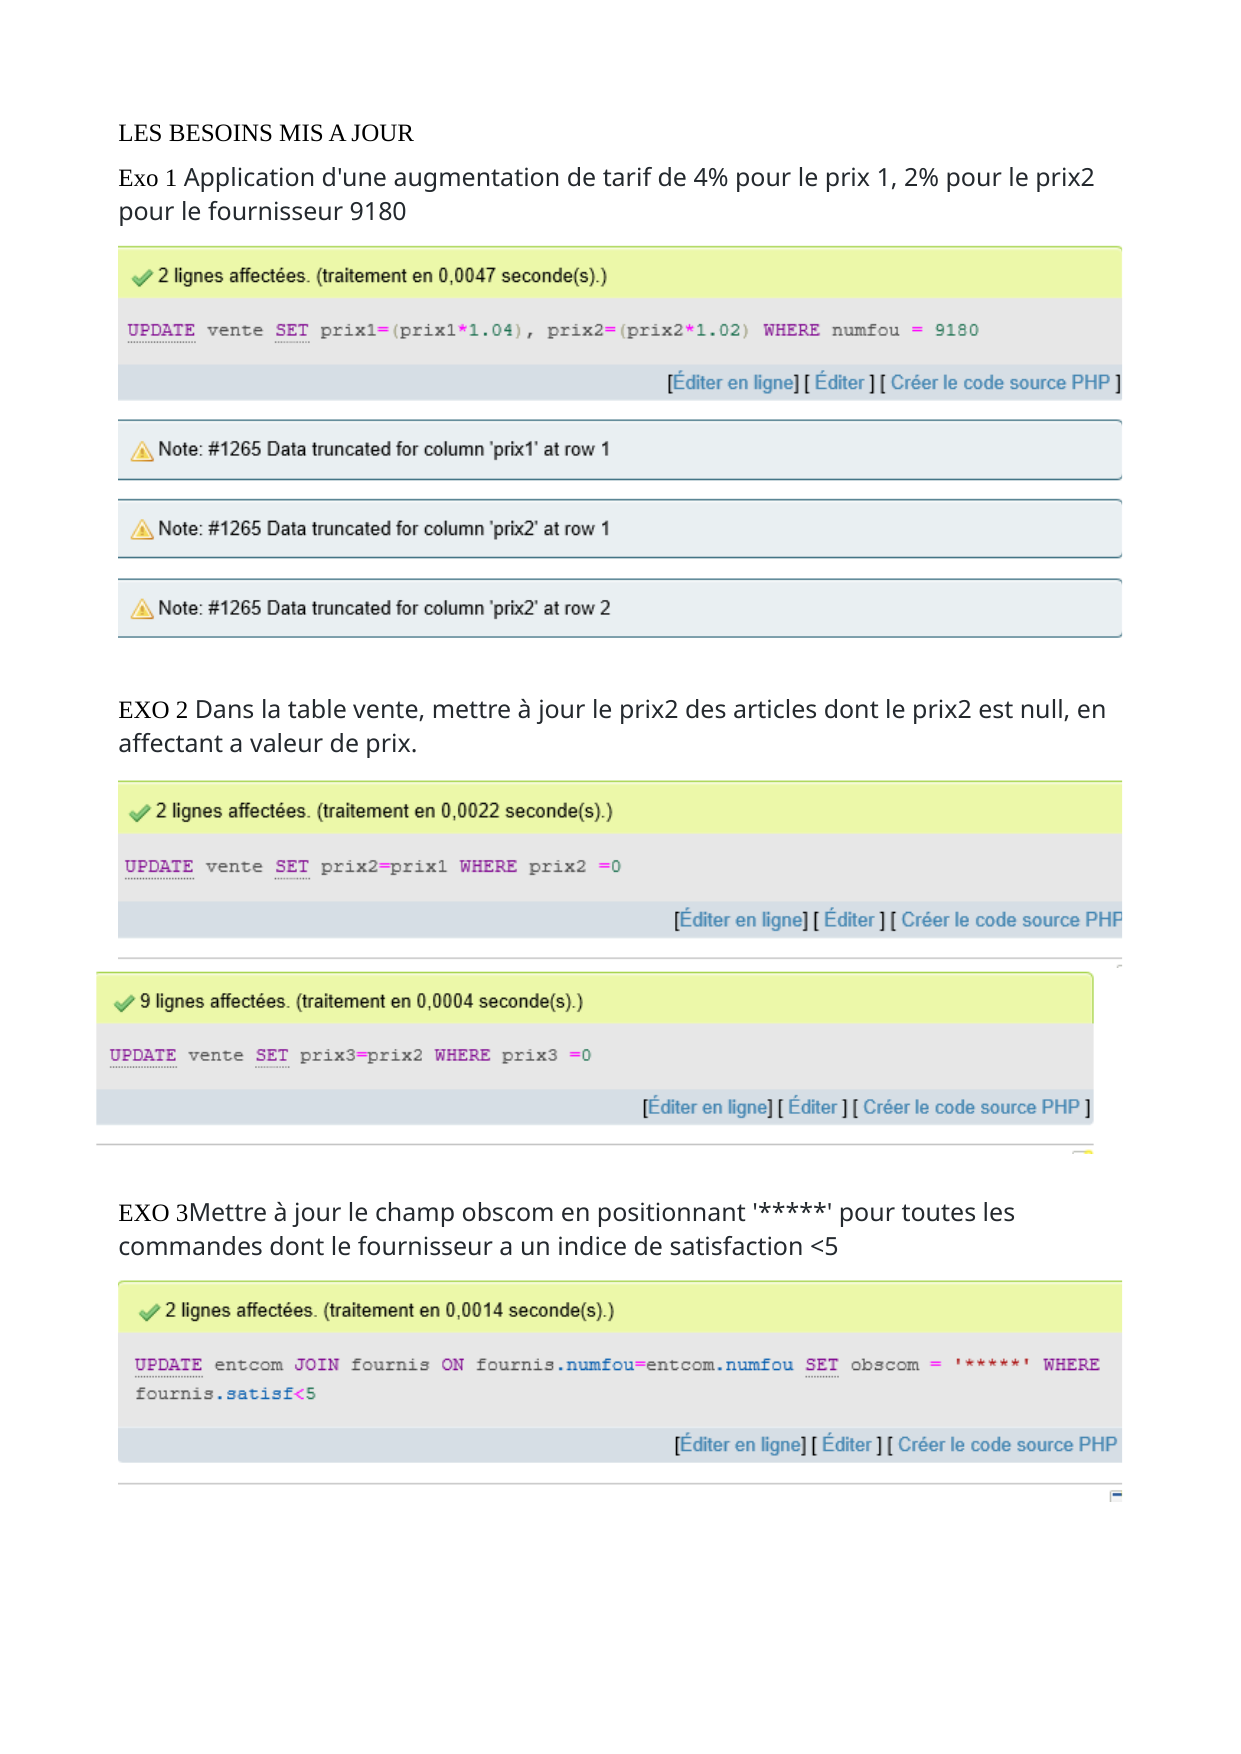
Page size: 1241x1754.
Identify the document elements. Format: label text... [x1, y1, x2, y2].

text Exo 1 Application d'une augmentation de tarif de 4% pour le prix 1, 2% pour le prix2 pour le fournisseur 9180 [118, 159, 1122, 227]
picture [118, 1275, 1123, 1502]
text EXO 3Mettre à jour le champ obscom en positionnant '*****' pour toutes les commandes dont le fournisseur a un indice de satisfaction <5 [118, 1194, 1122, 1263]
text LES BESOINS MIS A JOUR [118, 118, 1122, 147]
text EXO 2 Dans la table vente, mettre à jour le prix2 des articles dont le prix2 est null, en affectant a valeur de prix. [118, 692, 1122, 760]
picture [118, 240, 1123, 651]
picture [96, 772, 1123, 1154]
